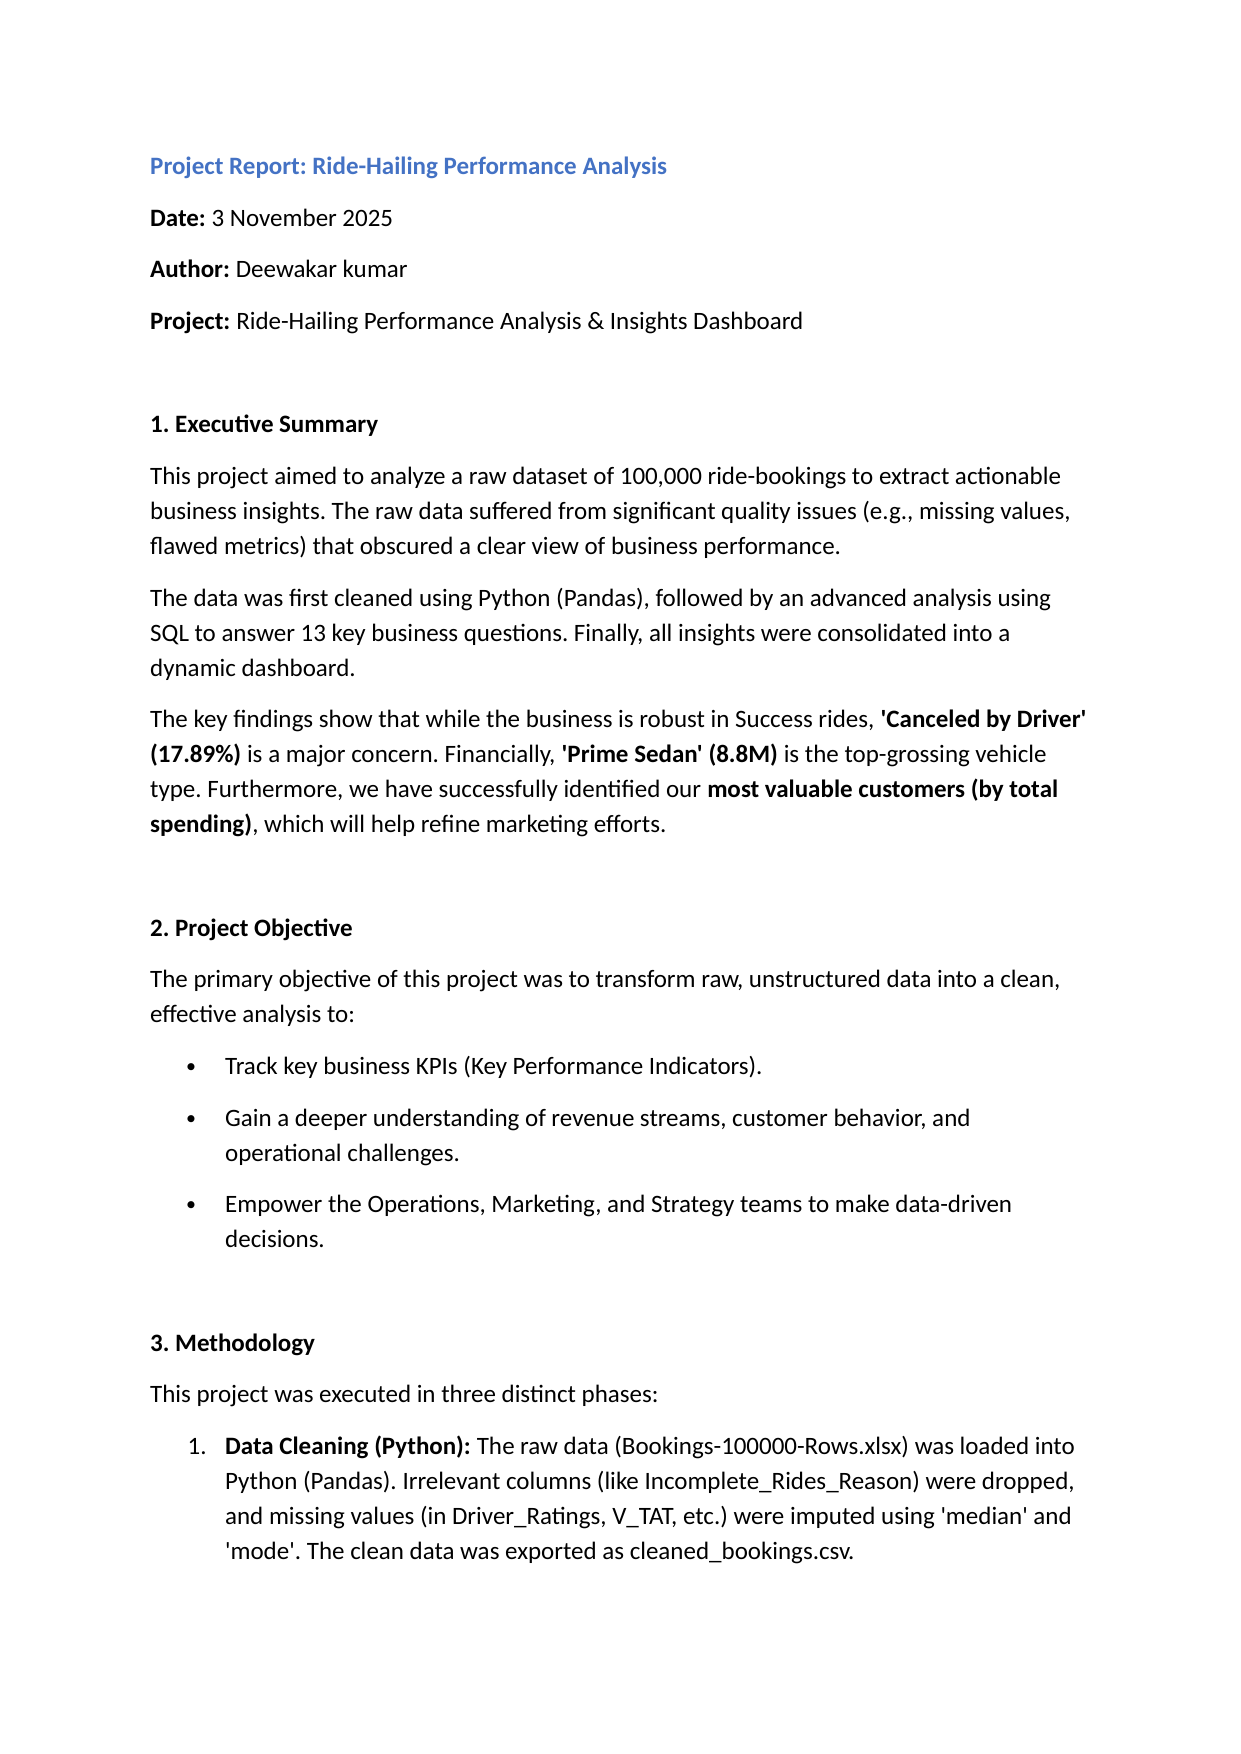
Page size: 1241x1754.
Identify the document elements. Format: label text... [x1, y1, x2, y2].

list Track key business KPIs (Key Performance Indicators). [187, 1050, 1090, 1081]
list Data Cleaning (Python): The raw data (Bookings-100000-Rows.xlsx) was loaded into Python (Pandas). Irrelevant columns (like Incomplete_Rides_Reason) were dropped, and missing values (in Driver_Ratings, V_TAT, etc.) were imputed using 'median' and 'mode'. The clean data was exported as cleaned_bookings.csv. [187, 1430, 1090, 1566]
text This project was executed in three distinct phases: [150, 1378, 1090, 1409]
text The key findings show that while the business is robust in Success rides, 'Canceled by Driver' (17.89%) is a major concern. Financially, 'Prime Sedan' (8.8M) is the top-grossing vehicle type. Furthermore, we have successfully identified our most valuable customers (by total spending), which will help refine marketing efforts. [150, 703, 1090, 839]
text The primary objective of this project was to transform raw, unstructured data into a clean, effective analysis to: [150, 963, 1090, 1029]
text The data was first cleaned using Python (Pandas), followed by an advanced analysis using SQL to answer 13 key business questions. Finally, all insights were consolidated into a dynamic dashboard. [150, 582, 1090, 682]
text 2. Project Objective [150, 912, 1090, 942]
text This project aimed to analyze a raw dataset of 100,000 ride-bookings to extract actionable business insights. The raw data suffered from significant quality issues (e.g., missing values, flawed metrics) that obscured a clear view of business performance. [150, 460, 1090, 561]
list Empower the Operations, Marketing, and Strategy teams to make data-driven decisions. [187, 1188, 1090, 1254]
list Gain a deeper understanding of revenue streams, customer behavior, and operational challenges. [187, 1102, 1090, 1167]
text Date: 3 November 2025 [150, 202, 1090, 232]
text 1. Executive Summary [150, 408, 1090, 439]
text 3. Methodology [150, 1327, 1090, 1357]
text Author: Deewakar kumar [150, 253, 1090, 284]
text Project: Ride-Hailing Performance Analysis & Insights Dashboard [150, 305, 1090, 336]
text Project Report: Ride-Hailing Performance Analysis [150, 150, 1090, 181]
